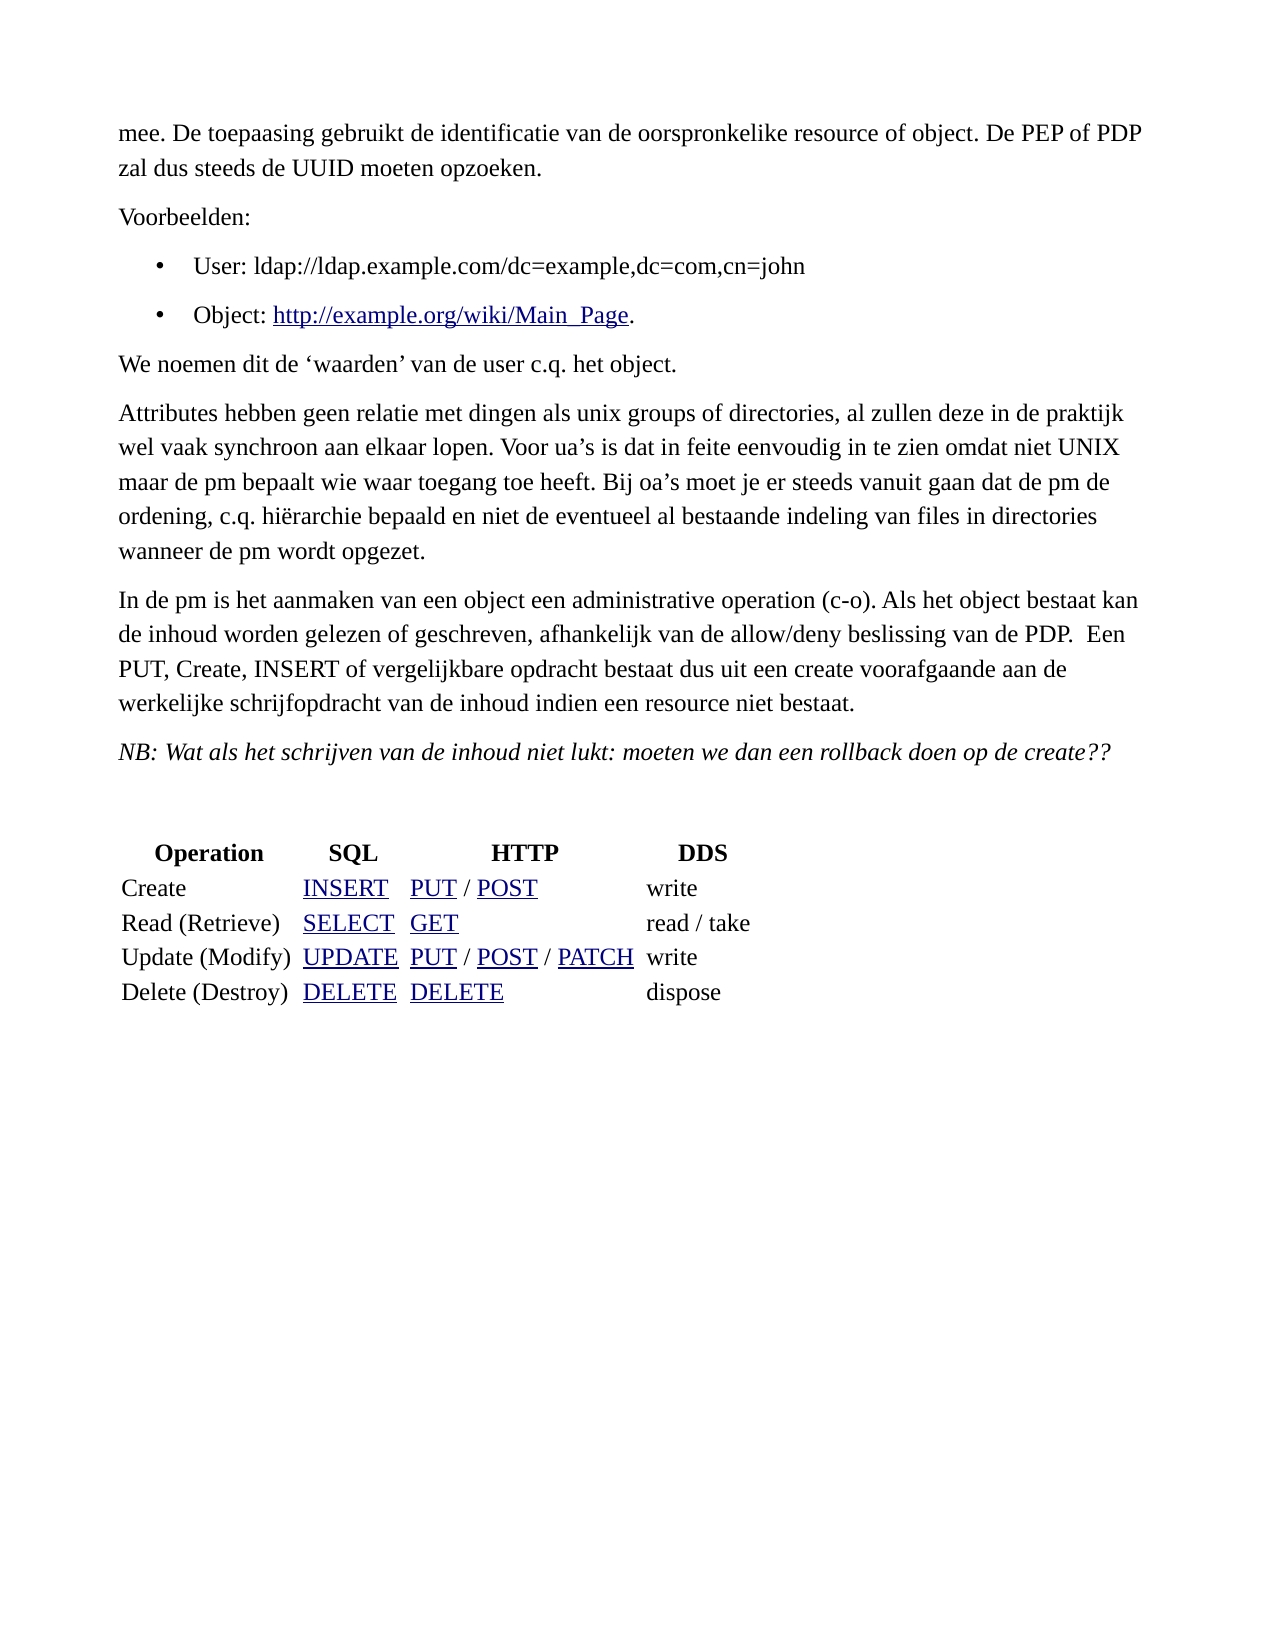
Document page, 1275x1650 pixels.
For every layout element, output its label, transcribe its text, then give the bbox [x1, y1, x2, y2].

table_cell DELETE [407, 974, 643, 1008]
text mee. De toepaasing gebruikt de identificatie van de oorspronkelike resource of object. De PEP of PDP zal dus steeds de UUID moeten opzoeken. [118, 118, 1157, 181]
text We noemen dit de ‘waarden’ van de user c.q. het object. [118, 349, 1157, 378]
text Attributes hebben geen relatie met dingen als unix groups of directories, al zullen deze in de praktijk wel vaak synchroon aan elkaar lopen. Voor ua’s is dat in feite eenvoudig in te zien omdat niet UNIX maar de pm bepaalt wie waar toegang toe heeft. Bij oa’s moet je er steeds vanuit gaan dat de pm de ordening, c.q. hiërarchie bepaald en niet de eventueel al bestaande indeling van files in directories wanneer de pm wordt opgezet. [118, 398, 1157, 564]
table_cell write [643, 870, 763, 905]
table_header DDS [643, 836, 763, 870]
table_cell Read (Retrieve) [118, 905, 300, 939]
table_cell PUT / POST / PATCH [407, 939, 643, 974]
list User: ldap://ldap.example.com/dc=example,dc=com,cn=john [156, 251, 1157, 279]
table_header HTTP [407, 836, 643, 870]
list Object: http://example.org/wiki/Main_Page. [156, 300, 1157, 328]
table_cell INSERT [300, 870, 407, 905]
table_header SQL [300, 836, 407, 870]
table_cell Delete (Destroy) [118, 974, 300, 1008]
table_cell SELECT [300, 905, 407, 939]
table_cell PUT / POST [407, 870, 643, 905]
table_cell dispose [643, 974, 763, 1008]
table_cell GET [407, 905, 643, 939]
table_cell Create [118, 870, 300, 905]
text In de pm is het aanmaken van een object een administrative operation (c-o). Als het object bestaat kan de inhoud worden gelezen of geschreven, afhankelijk van de allow/deny beslissing van de PDP. Een PUT, Create, INSERT of vergelijkbare opdracht bestaat dus uit een create voorafgaande aan de werkelijke schrijfopdracht van de inhoud indien een resource niet bestaat. [118, 585, 1157, 717]
table_cell read / take [643, 905, 763, 939]
text NB: Wat als het schrijven van de inhoud niet lukt: moeten we dan een rollback doen op de create?? [118, 737, 1157, 766]
table_cell write [643, 939, 763, 974]
table_cell UPDATE [300, 939, 407, 974]
table_cell Update (Modify) [118, 939, 300, 974]
table_header Operation [118, 836, 300, 870]
text Voorbeelden: [118, 202, 1157, 230]
table_cell DELETE [300, 974, 407, 1008]
